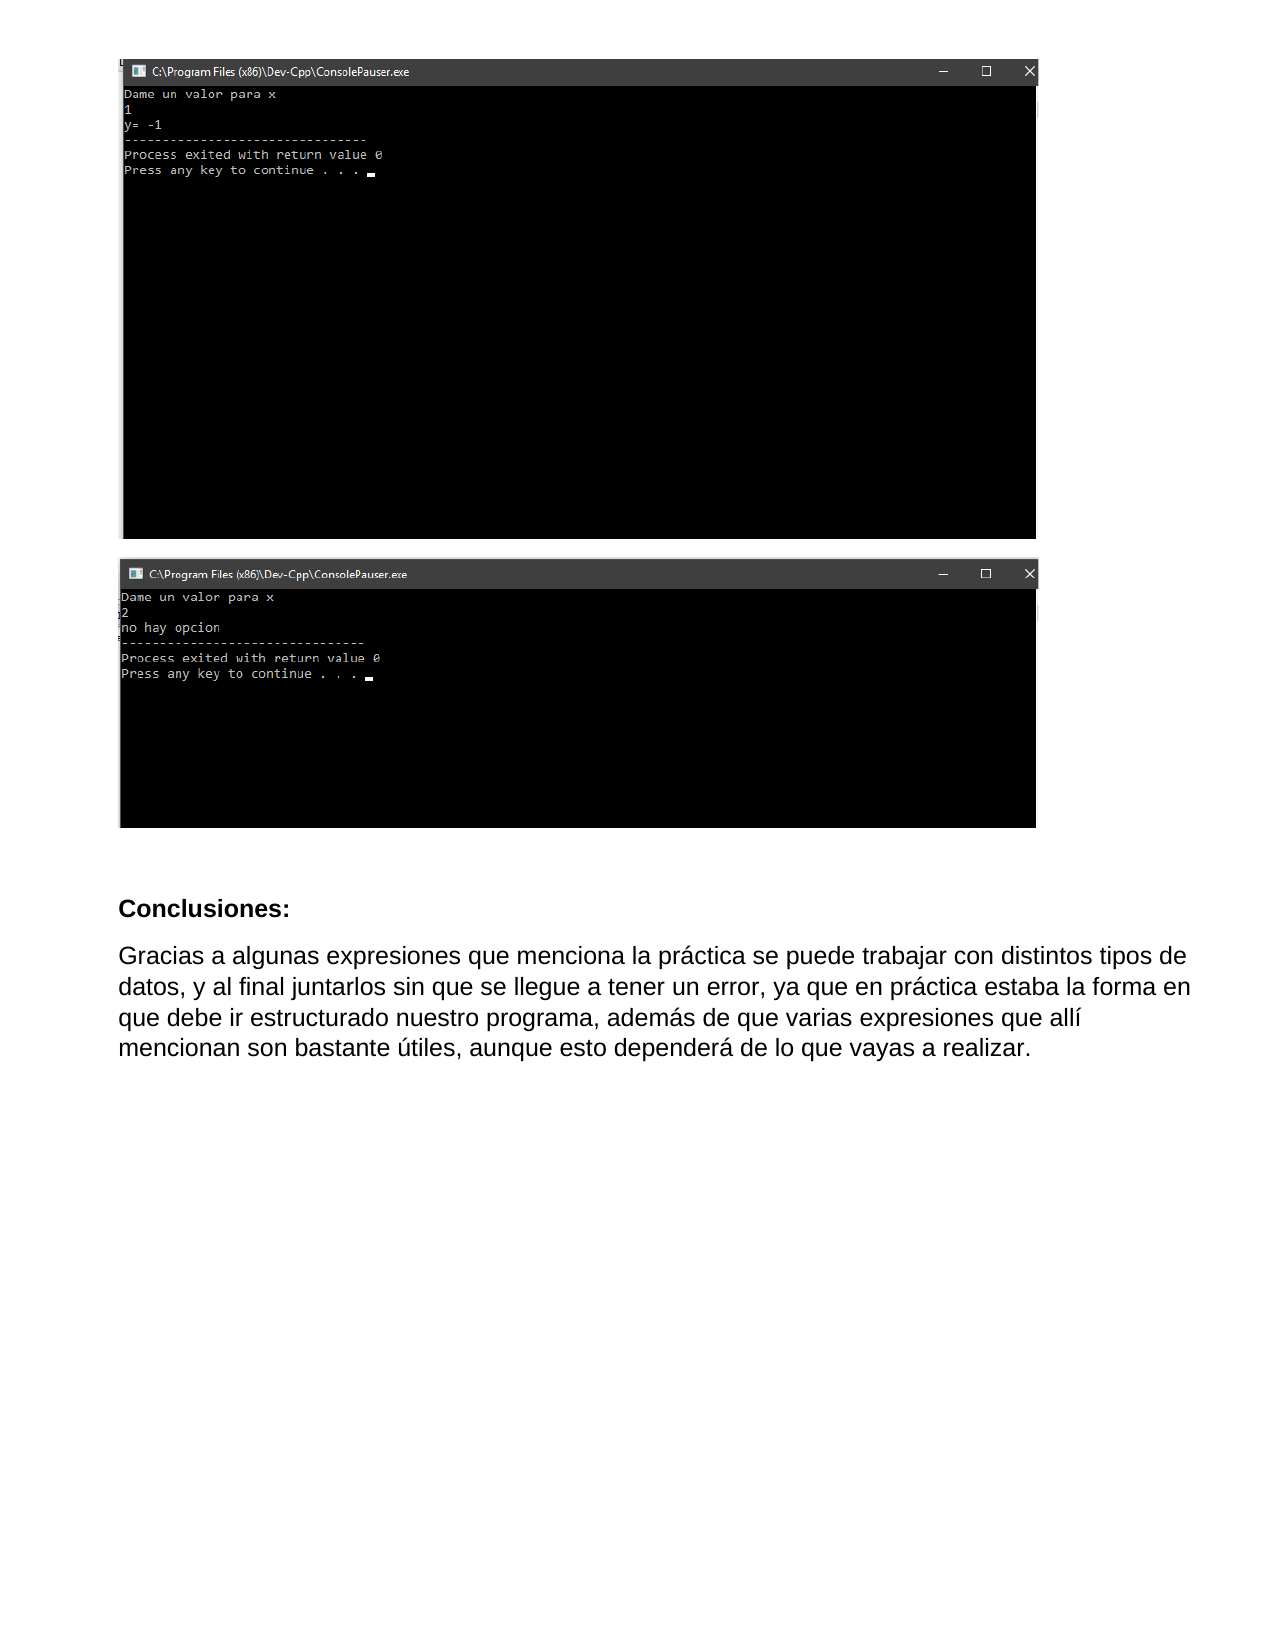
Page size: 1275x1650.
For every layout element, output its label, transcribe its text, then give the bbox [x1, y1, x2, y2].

text Conclusiones: [118, 894, 1205, 923]
text Gracias a algunas expresiones que menciona la práctica se puede trabajar con distintos tipos de datos, y al final juntarlos sin que se llegue a tener un error, ya que en práctica estaba la forma en que debe ir estructurado nuestro programa, además de que varias expresiones que allí mencionan son bastante útiles, aunque esto dependerá de lo que vayas a realizar. [118, 941, 1205, 1062]
